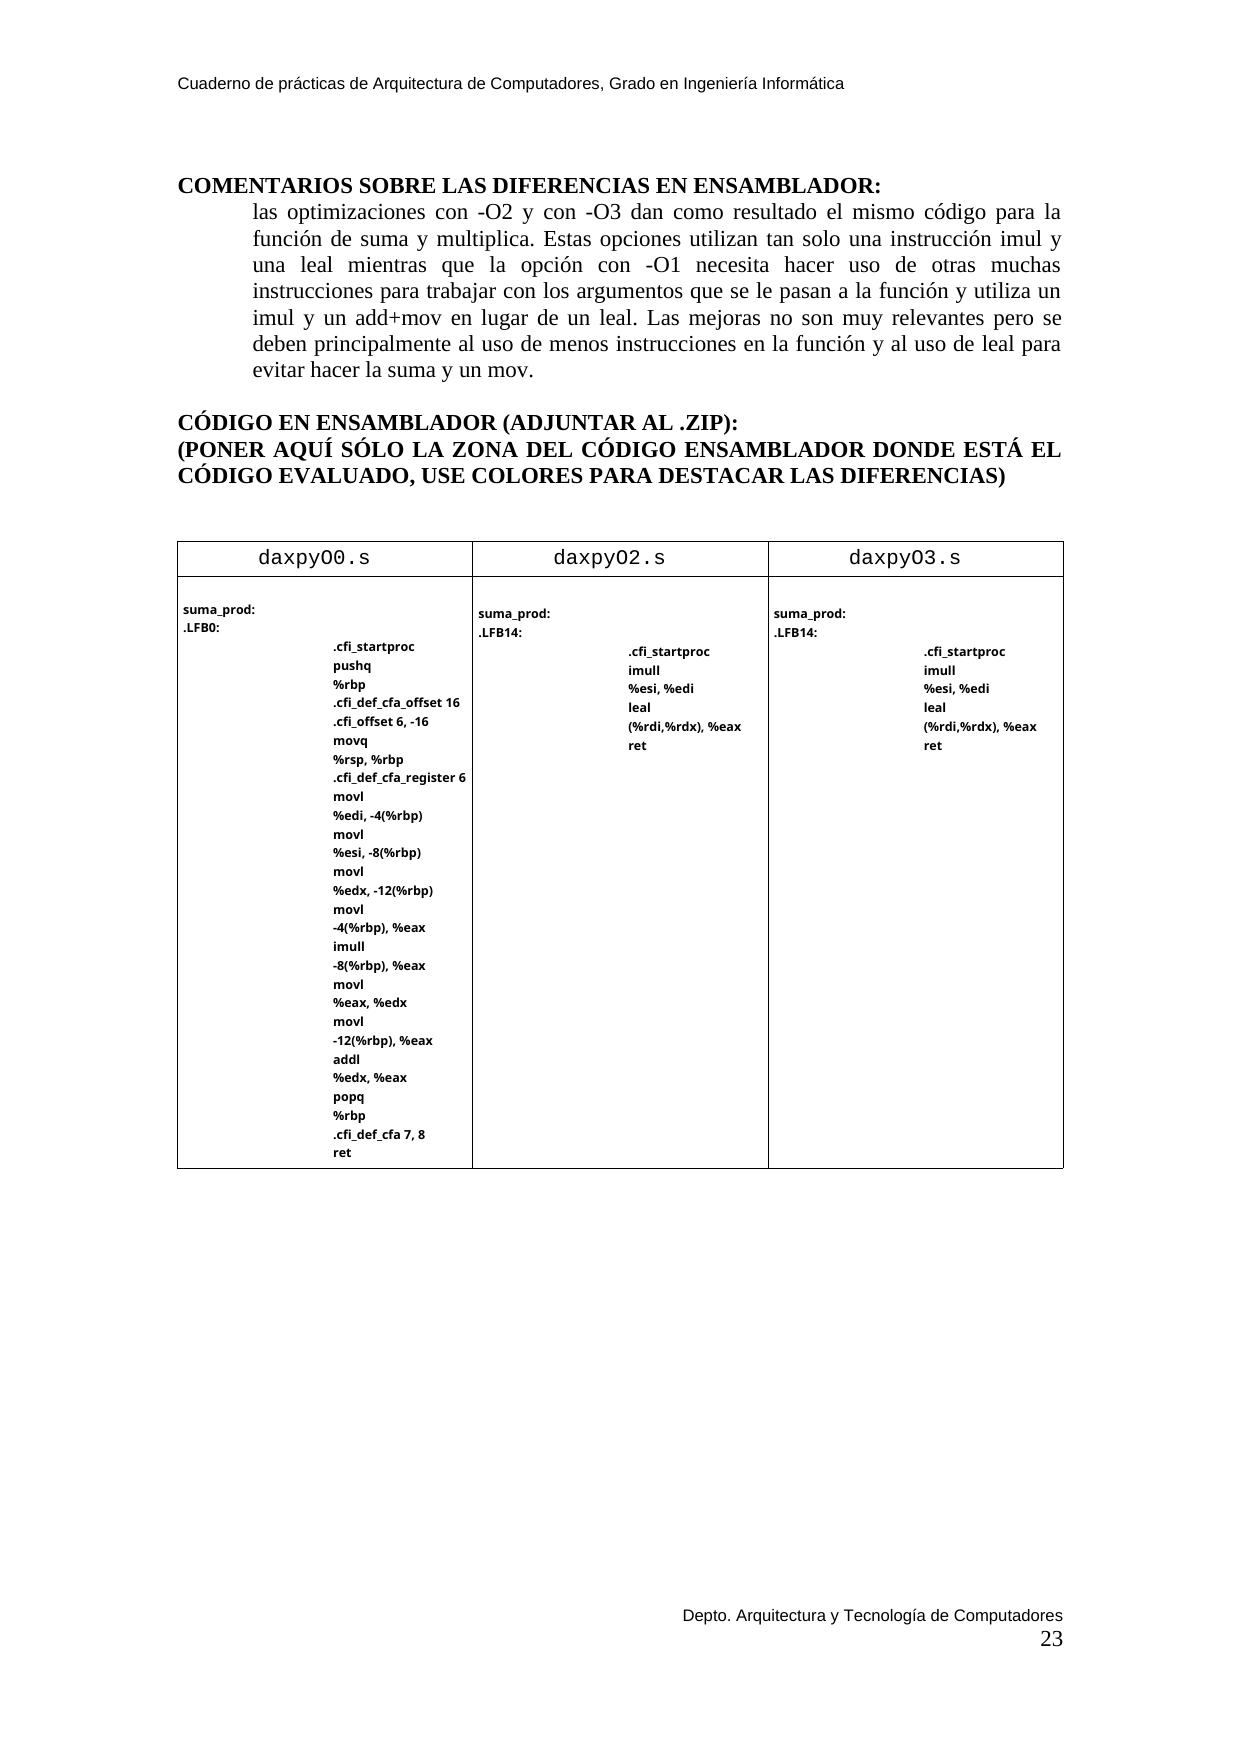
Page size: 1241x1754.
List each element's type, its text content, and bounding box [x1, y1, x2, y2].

table_header daxpyO3.s [769, 542, 1063, 576]
text COMENTARIOS SOBRE LAS DIFERENCIAS EN ENSAMBLADOR: [177, 172, 1063, 198]
text (PONER AQUÍ SÓLO LA ZONA DEL CÓDIGO ENSAMBLADOR DONDE ESTÁ EL CÓDIGO EVALUADO, USE COLORES PARA DESTACAR LAS DIFERENCIAS) [177, 436, 1063, 488]
text CÓDIGO EN ENSAMBLADOR (ADJUNTAR AL .ZIP): [177, 409, 1063, 436]
table_cell suma_prod: .LFB14: .cfi_startproc imull %esi, %edi leal (%rdi,%rdx), %eax ret [769, 577, 1063, 1167]
table_header daxpyO0.s [178, 542, 472, 576]
table_cell suma_prod: .LFB14: .cfi_startproc imull %esi, %edi leal (%rdi,%rdx), %eax ret [473, 577, 768, 1167]
table_header daxpyO2.s [473, 542, 768, 576]
table_cell suma_prod: .LFB0: .cfi_startproc pushq %rbp .cfi_def_cfa_offset 16 .cfi_offset 6, -16 movq %rsp, %rbp .cfi_def_cfa_register 6 movl %edi, -4(%rbp) movl %esi, -8(%rbp) movl %edx, -12(%rbp) movl -4(%rbp), %eax imull -8(%rbp), %eax movl %eax, %edx movl -12(%rbp), %eax addl %edx, %eax popq %rbp .cfi_def_cfa 7, 8 ret [178, 577, 472, 1167]
text las optimizaciones con -O2 y con -O3 dan como resultado el mismo código para la función de suma y multiplica. Estas opciones utilizan tan solo una instrucción imul y una leal mientras que la opción con -O1 necesita hacer uso de otras muchas instrucciones para trabajar con los argumentos que se le pasan a la función y utiliza un imul y un add+mov en lugar de un leal. Las mejoras no son muy relevantes pero se deben principalmente al uso de menos instrucciones en la función y al uso de leal para evitar hacer la suma y un mov. [252, 198, 1063, 383]
